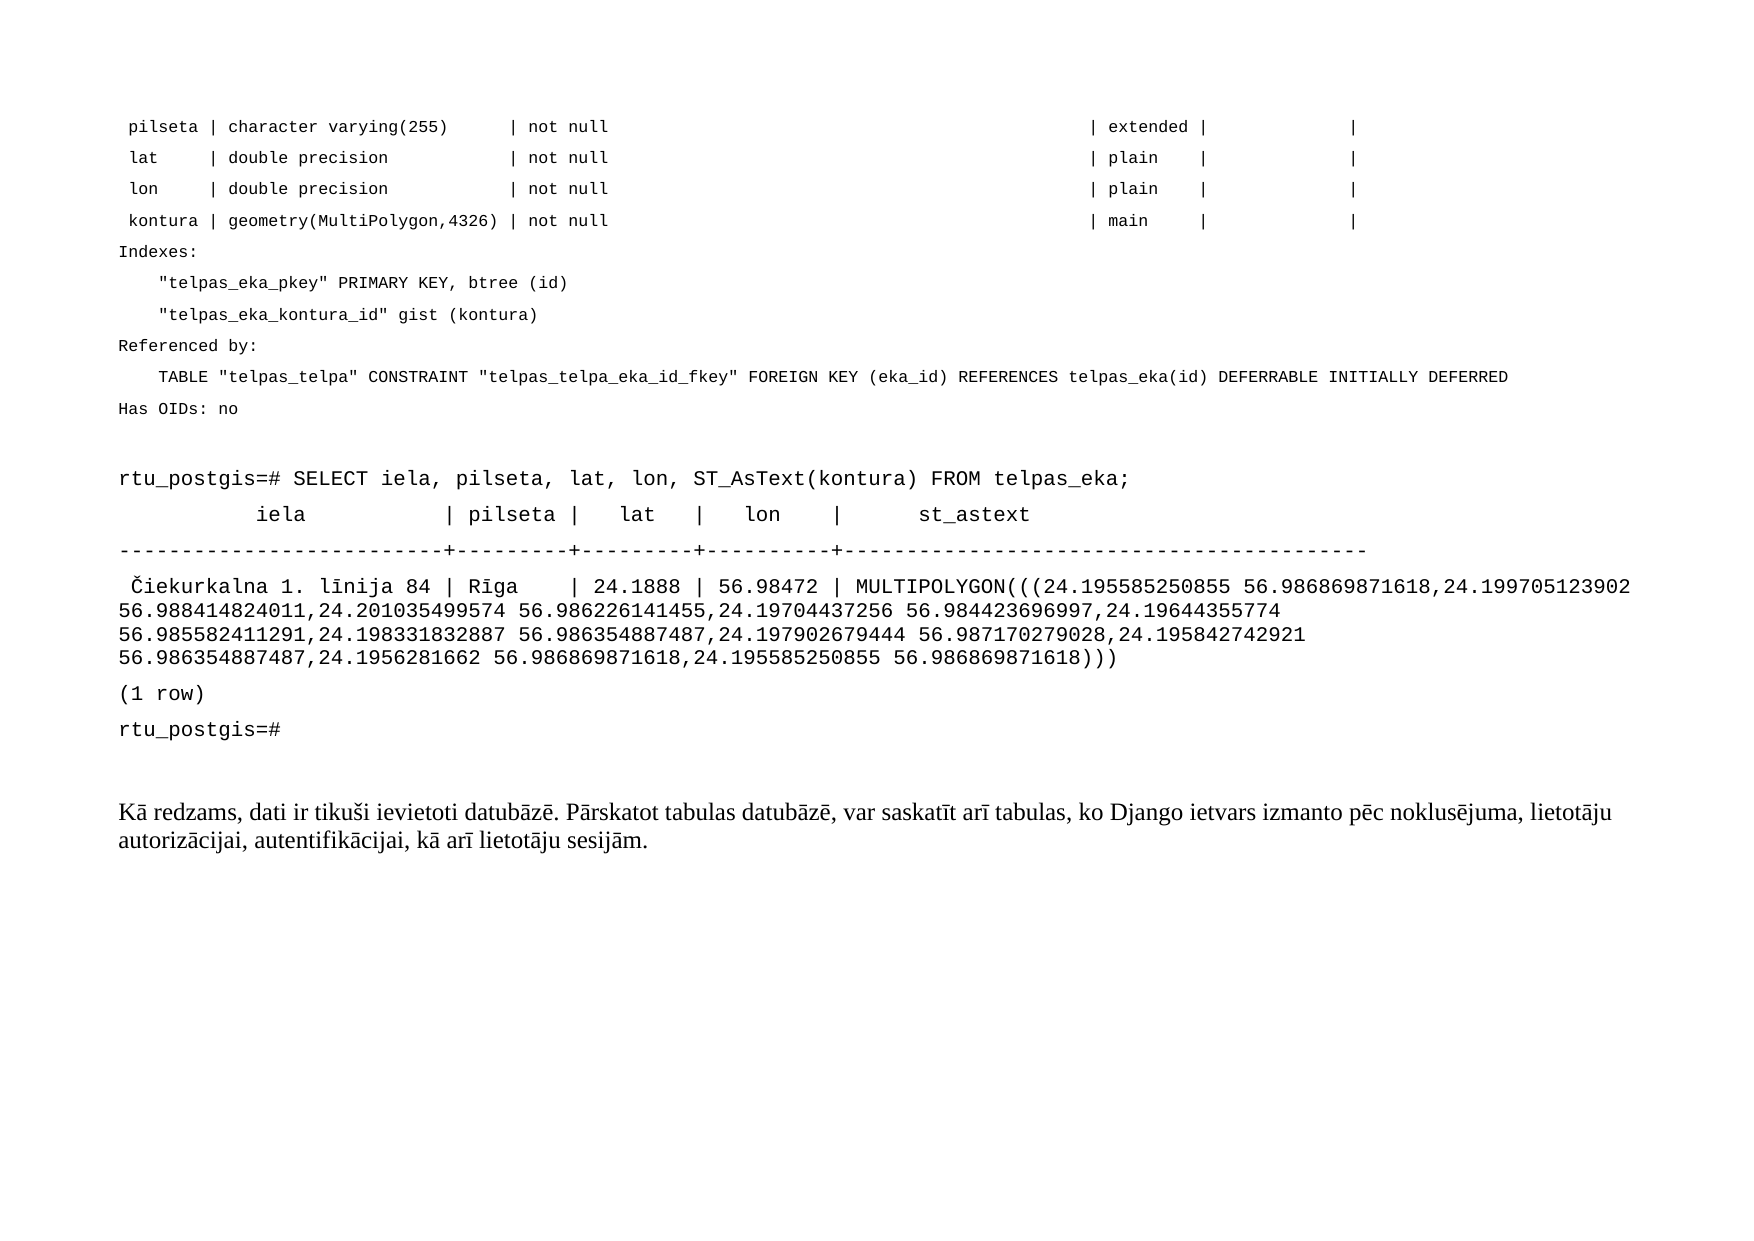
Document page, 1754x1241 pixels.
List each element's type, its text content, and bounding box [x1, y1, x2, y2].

text iela | pilseta | lat | lon | st_astext [118, 504, 1636, 528]
text rtu_postgis=# SELECT iela, pilseta, lat, lon, ST_AsText(kontura) FROM telpas_eka; [118, 468, 1636, 491]
text "telpas_eka_pkey" PRIMARY KEY, btree (id) [118, 275, 1636, 294]
text Kā redzams, dati ir tikuši ievietoti datubāzē. Pārskatot tabulas datubāzē, var saskatīt arī tabulas, ko Django ietvars izmanto pēc noklusējuma, lietotāju autorizācijai, autentifikācijai, kā arī lietotāju sesijām. [118, 797, 1636, 854]
text lon | double precision | not null | plain | | [118, 181, 1636, 200]
text lat | double precision | not null | plain | | [118, 149, 1636, 168]
text "telpas_eka_kontura_id" gist (kontura) [118, 306, 1636, 325]
text Has OIDs: no [118, 400, 1636, 419]
text TABLE "telpas_telpa" CONSTRAINT "telpas_telpa_eka_id_fkey" FOREIGN KEY (eka_id) REFERENCES telpas_eka(id) DEFERRABLE INITIALLY DEFERRED [118, 369, 1636, 388]
text Čiekurkalna 1. līnija 84 | Rīga | 24.1888 | 56.98472 | MULTIPOLYGON(((24.195585250855 56.986869871618,24.199705123902 56.988414824011,24.201035499574 56.986226141455,24.19704437256 56.984423696997,24.19644355774 56.985582411291,24.198331832887 56.986354887487,24.197902679444 56.987170279028,24.195842742921 56.986354887487,24.1956281662 56.986869871618,24.195585250855 56.986869871618))) [118, 576, 1636, 671]
text rtu_postgis=# [118, 719, 1636, 743]
text --------------------------+---------+---------+----------+------------------------------------------ [118, 540, 1636, 564]
text pilseta | character varying(255) | not null | extended | | [118, 118, 1636, 137]
text Indexes: [118, 243, 1636, 262]
text Referenced by: [118, 338, 1636, 356]
text kontura | geometry(MultiPolygon,4326) | not null | main | | [118, 212, 1636, 231]
text (1 row) [118, 683, 1636, 707]
